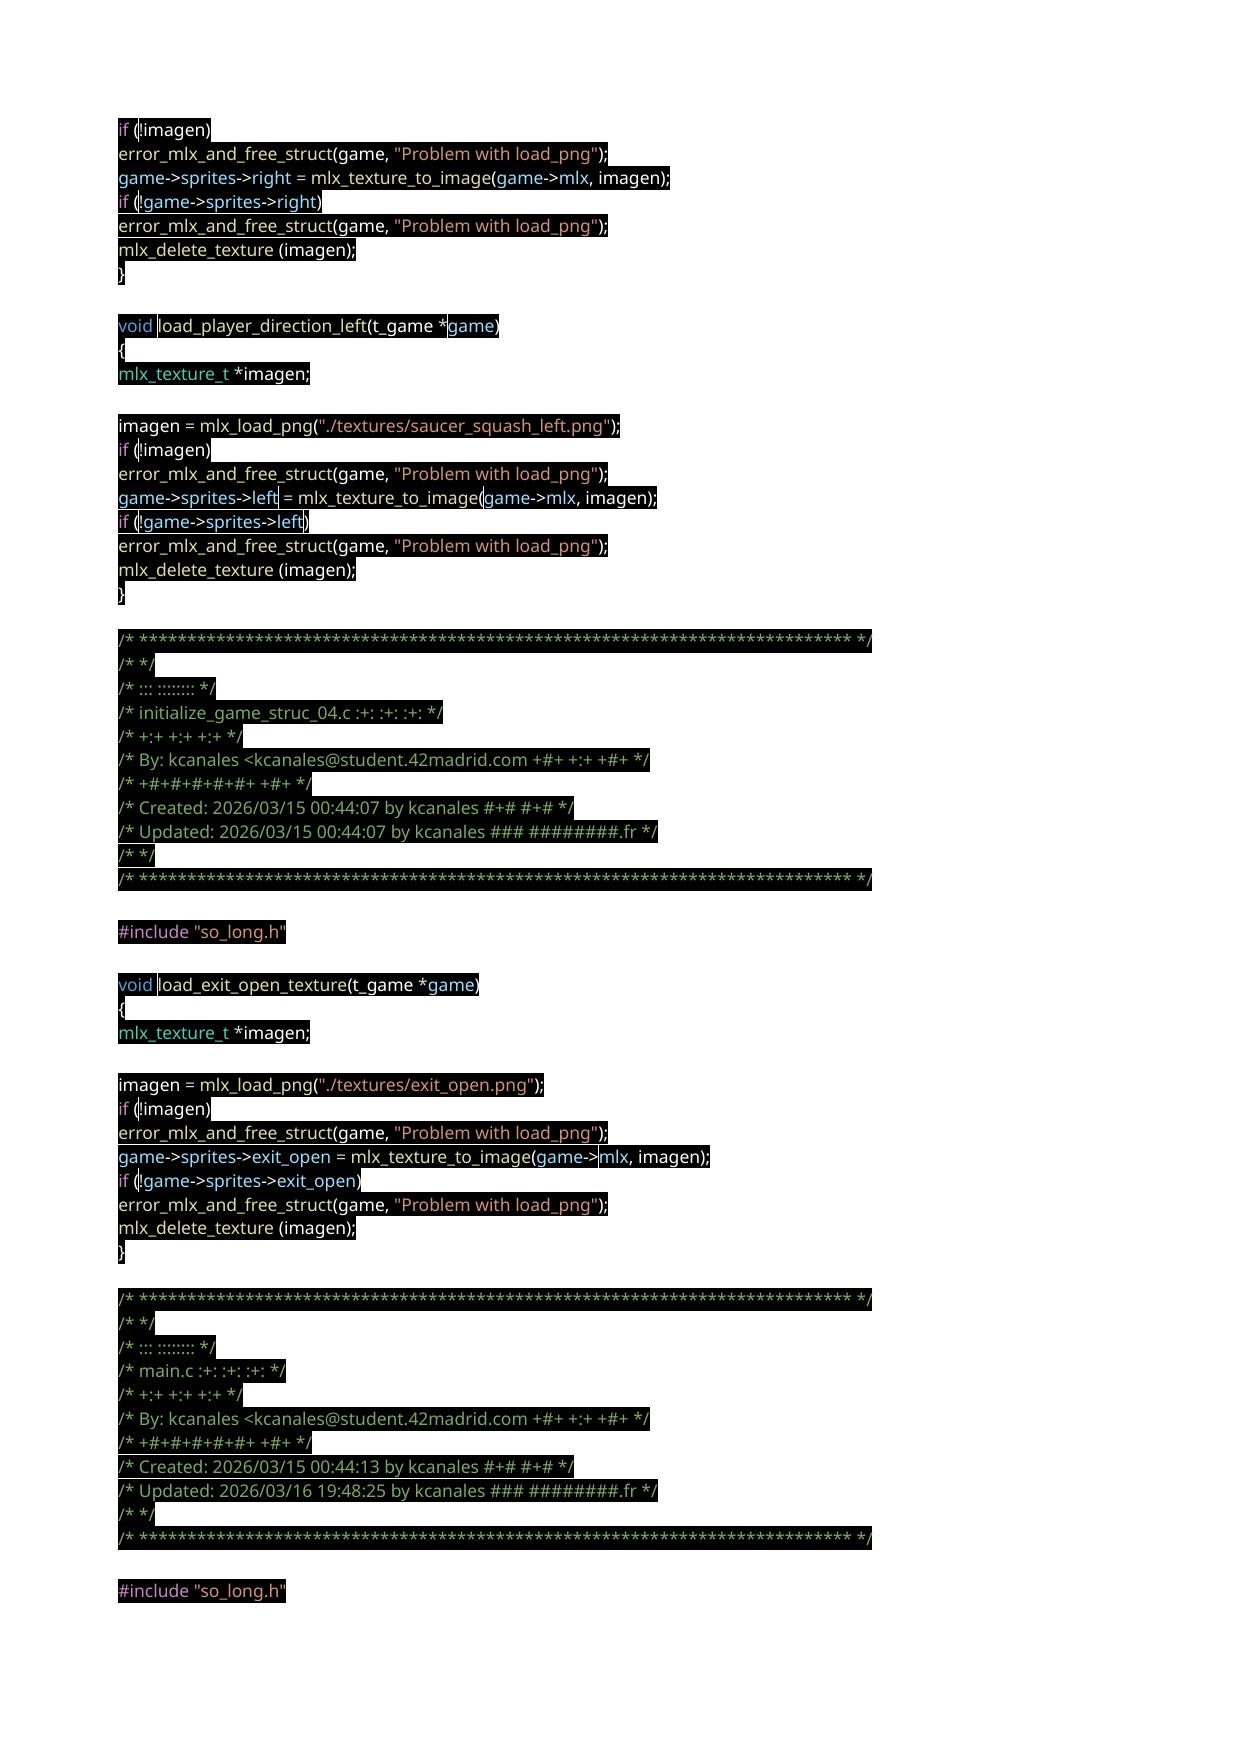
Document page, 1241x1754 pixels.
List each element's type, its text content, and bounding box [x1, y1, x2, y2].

text if (!game->sprites->right) [118, 190, 1122, 213]
text /* Updated: 2026/03/16 19:48:25 by kcanales ### ########.fr */ [118, 1478, 1122, 1502]
text /* Created: 2026/03/15 00:44:13 by kcanales #+# #+# */ [118, 1454, 1122, 1478]
text game->sprites->right = mlx_texture_to_image(game->mlx, imagen); [118, 166, 1122, 190]
text /* */ [118, 1311, 1122, 1335]
text if (!game->sprites->left) [118, 509, 1122, 533]
text } [118, 581, 1122, 605]
text error_mlx_and_free_struct(game, "Problem with load_png"); [118, 1121, 1122, 1144]
text game->sprites->left = mlx_texture_to_image(game->mlx, imagen); [118, 486, 1122, 509]
text /* */ [118, 653, 1122, 677]
text { [118, 338, 1122, 362]
text if (!imagen) [118, 438, 1122, 462]
text game->sprites->exit_open = mlx_texture_to_image(game->mlx, imagen); [118, 1144, 1122, 1168]
text mlx_texture_t *imagen; [118, 362, 1122, 385]
text mlx_texture_t *imagen; [118, 1020, 1122, 1044]
text /* By: kcanales <kcanales@student.42madrid.com +#+ +:+ +#+ */ [118, 748, 1122, 772]
text /* */ [118, 1502, 1122, 1526]
text { [118, 996, 1122, 1020]
text #include "so_long.h" [118, 920, 1122, 944]
text /* ::: :::::::: */ [118, 1335, 1122, 1359]
text mlx_delete_texture (imagen); [118, 557, 1122, 581]
text void load_player_direction_left(t_game *game) [118, 314, 1122, 338]
text void load_exit_open_texture(t_game *game) [118, 973, 1122, 996]
text /* ************************************************************************** */ [118, 629, 1122, 653]
text imagen = mlx_load_png("./textures/saucer_squash_left.png"); [118, 414, 1122, 438]
text mlx_delete_texture (imagen); [118, 1216, 1122, 1240]
text error_mlx_and_free_struct(game, "Problem with load_png"); [118, 533, 1122, 557]
text error_mlx_and_free_struct(game, "Problem with load_png"); [118, 213, 1122, 237]
text /* +#+#+#+#+#+ +#+ */ [118, 1431, 1122, 1454]
text } [118, 1240, 1122, 1264]
text /* Updated: 2026/03/15 00:44:07 by kcanales ### ########.fr */ [118, 820, 1122, 843]
text /* +#+#+#+#+#+ +#+ */ [118, 772, 1122, 796]
text /* ************************************************************************** */ [118, 1288, 1122, 1311]
text /* Created: 2026/03/15 00:44:07 by kcanales #+# #+# */ [118, 796, 1122, 820]
text /* ************************************************************************** */ [118, 867, 1122, 891]
text if (!imagen) [118, 1097, 1122, 1121]
text error_mlx_and_free_struct(game, "Problem with load_png"); [118, 462, 1122, 486]
text error_mlx_and_free_struct(game, "Problem with load_png"); [118, 1192, 1122, 1216]
text /* +:+ +:+ +:+ */ [118, 724, 1122, 748]
text mlx_delete_texture (imagen); [118, 237, 1122, 261]
text /* */ [118, 843, 1122, 867]
text /* ************************************************************************** */ [118, 1526, 1122, 1550]
text imagen = mlx_load_png("./textures/exit_open.png"); [118, 1073, 1122, 1097]
text /* main.c :+: :+: :+: */ [118, 1359, 1122, 1383]
text if (!imagen) [118, 118, 1122, 142]
text /* By: kcanales <kcanales@student.42madrid.com +#+ +:+ +#+ */ [118, 1407, 1122, 1431]
text /* ::: :::::::: */ [118, 677, 1122, 700]
text } [118, 261, 1122, 285]
text if (!game->sprites->exit_open) [118, 1168, 1122, 1192]
text #include "so_long.h" [118, 1579, 1122, 1603]
text /* initialize_game_struc_04.c :+: :+: :+: */ [118, 700, 1122, 724]
text error_mlx_and_free_struct(game, "Problem with load_png"); [118, 142, 1122, 166]
text /* +:+ +:+ +:+ */ [118, 1383, 1122, 1407]
